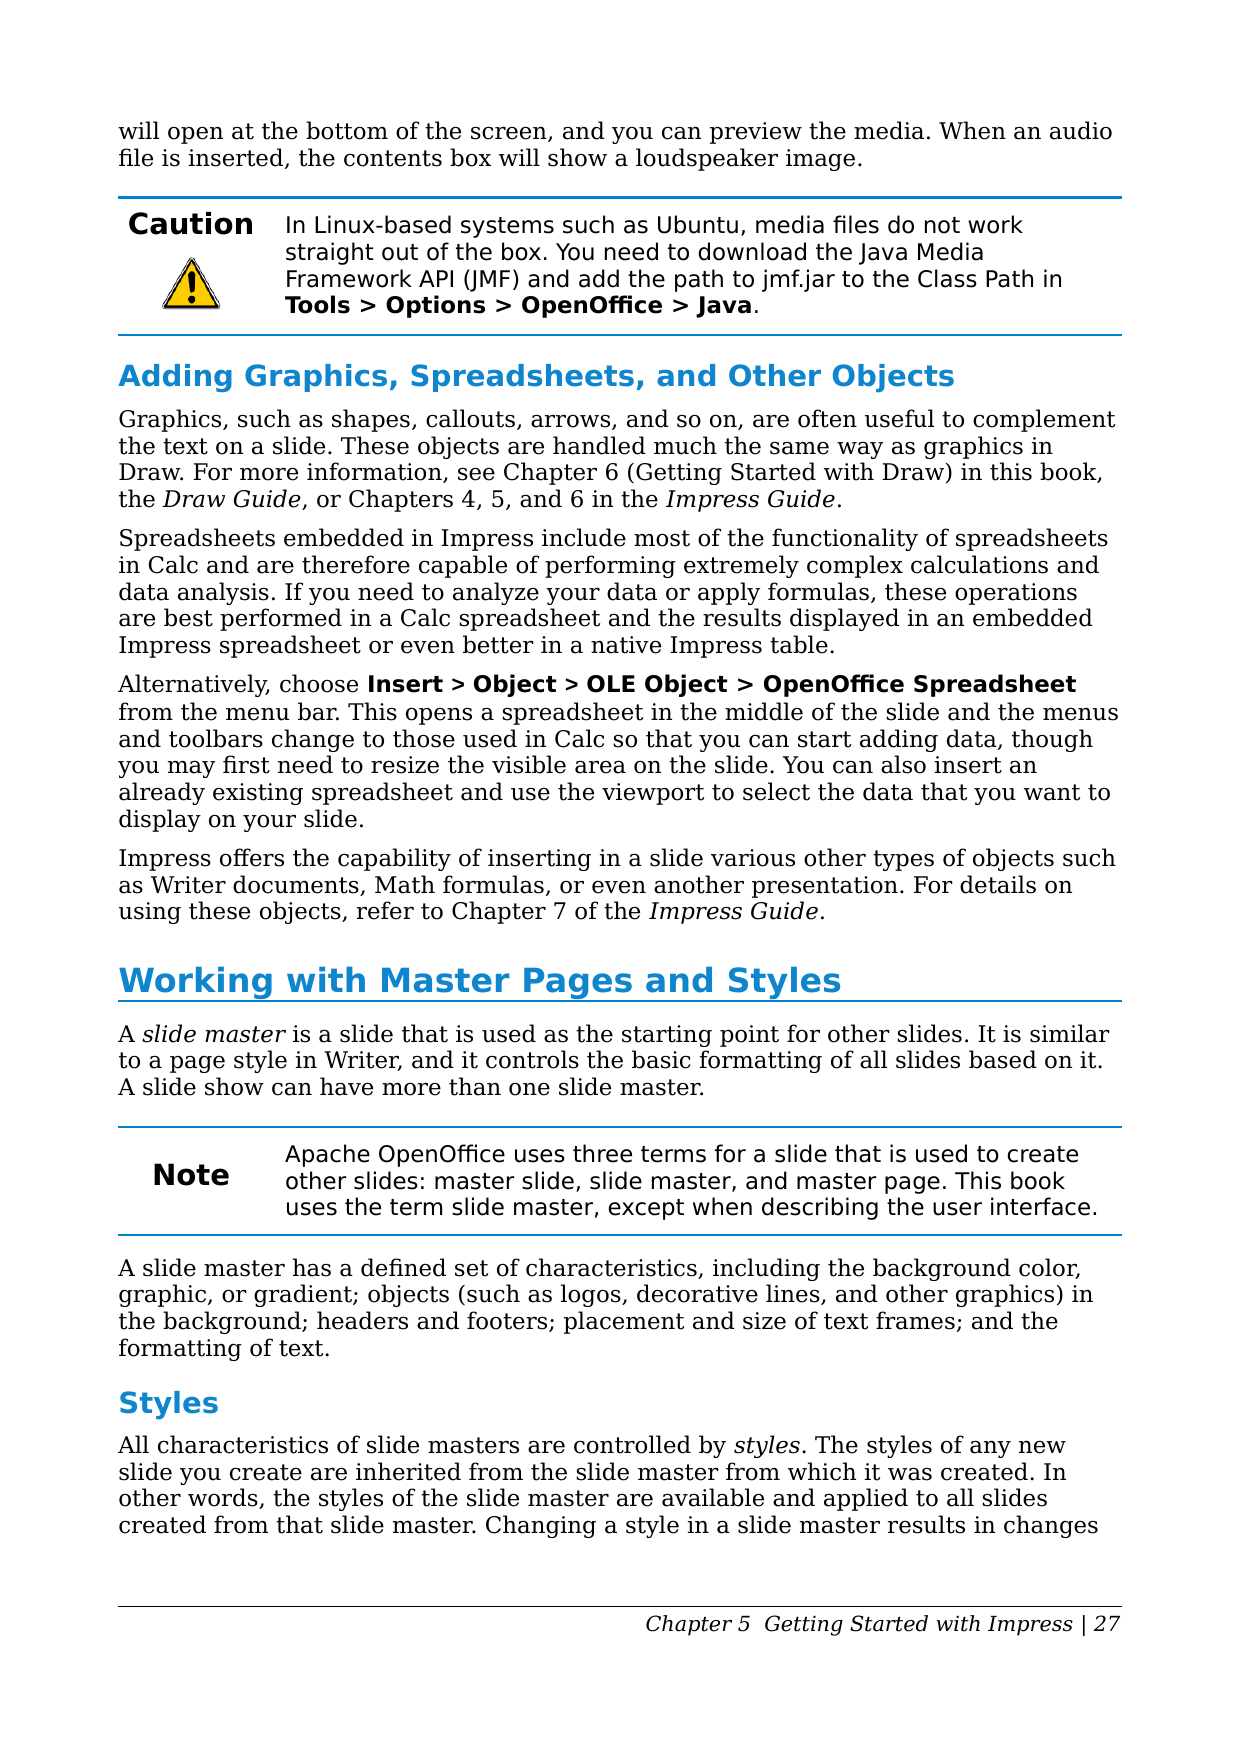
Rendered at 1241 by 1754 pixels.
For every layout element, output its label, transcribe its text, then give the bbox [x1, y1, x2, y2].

text A slide master has a defined set of characteristics, including the background color, graphic, or gradient; objects (such as logos, decorative lines, and other graphics) in the background; headers and footers; placement and size of text frames; and the formatting of text. [118, 1255, 1122, 1362]
text A slide master is a slide that is used as the starting point for other slides. It is similar to a page style in Writer, and it controls the basic formatting of all slides based on it. A slide show can have more than one slide master. [118, 1021, 1122, 1101]
text Graphics, such as shapes, callouts, arrows, and so on, are often useful to complement the text on a slide. These objects are handled much the same way as graphics in Draw. For more information, see Chapter 6 (Getting Started with Draw) in this book, the Draw Guide, or Chapters 4, 5, and 6 in the Impress Guide. [118, 406, 1122, 513]
table_header Apache OpenOffice uses three terms for a slide that is used to create other slides: master slide, slide master, and master page. This book uses the term slide master, except when describing the user interface. [264, 1128, 1122, 1234]
text Spreadsheets embedded in Impress include most of the functionality of spreadsheets in Calc and are therefore capable of performing extremely complex calculations and data analysis. If you need to analyze your data or apply formulas, these operations are best performed in a Calc spreadsheet and the results displayed in an embedded Impress spreadsheet or even better in a native Impress table. [118, 525, 1122, 659]
text Impress offers the capability of inserting in a slide various other types of objects such as Writer documents, Math formulas, or even another presentation. For details on using these objects, refer to Chapter 7 of the Impress Guide. [118, 845, 1122, 925]
picture [158, 253, 224, 313]
table_header Caution [118, 199, 263, 333]
subtitle Working with Master Pages and Styles [118, 961, 1122, 1000]
text All characteristics of slide masters are controlled by styles. The styles of any new slide you create are inherited from the slide master from which it was created. In other words, the styles of the slide master are available and applied to all slides created from that slide master. Changing a style in a slide master results in changes [118, 1432, 1122, 1539]
table_header Note [118, 1128, 263, 1234]
text will open at the bottom of the screen, and you can preview the media. When an audio file is inserted, the contents box will show a loudspeaker image. [118, 118, 1122, 171]
table_header In Linux-based systems such as Ubuntu, media files do not work straight out of the box. You need to download the Java Media Framework API (JMF) and add the path to jmf.jar to the Class Path in Tools > Options > OpenOffice > Java. [264, 199, 1122, 333]
subtitle Styles [118, 1386, 1122, 1420]
text Alternatively, choose Insert > Object > OLE Object > OpenOffice Spreadsheet from the menu bar. This opens a spreadsheet in the middle of the slide and the menus and toolbars change to those used in Calc so that you can start adding data, though you may first need to resize the visible area on the slide. You can also insert an already existing spreadsheet and use the viewport to select the data that you want to display on your slide. [118, 671, 1122, 833]
subtitle Adding Graphics, Spreadsheets, and Other Objects [118, 360, 1122, 394]
